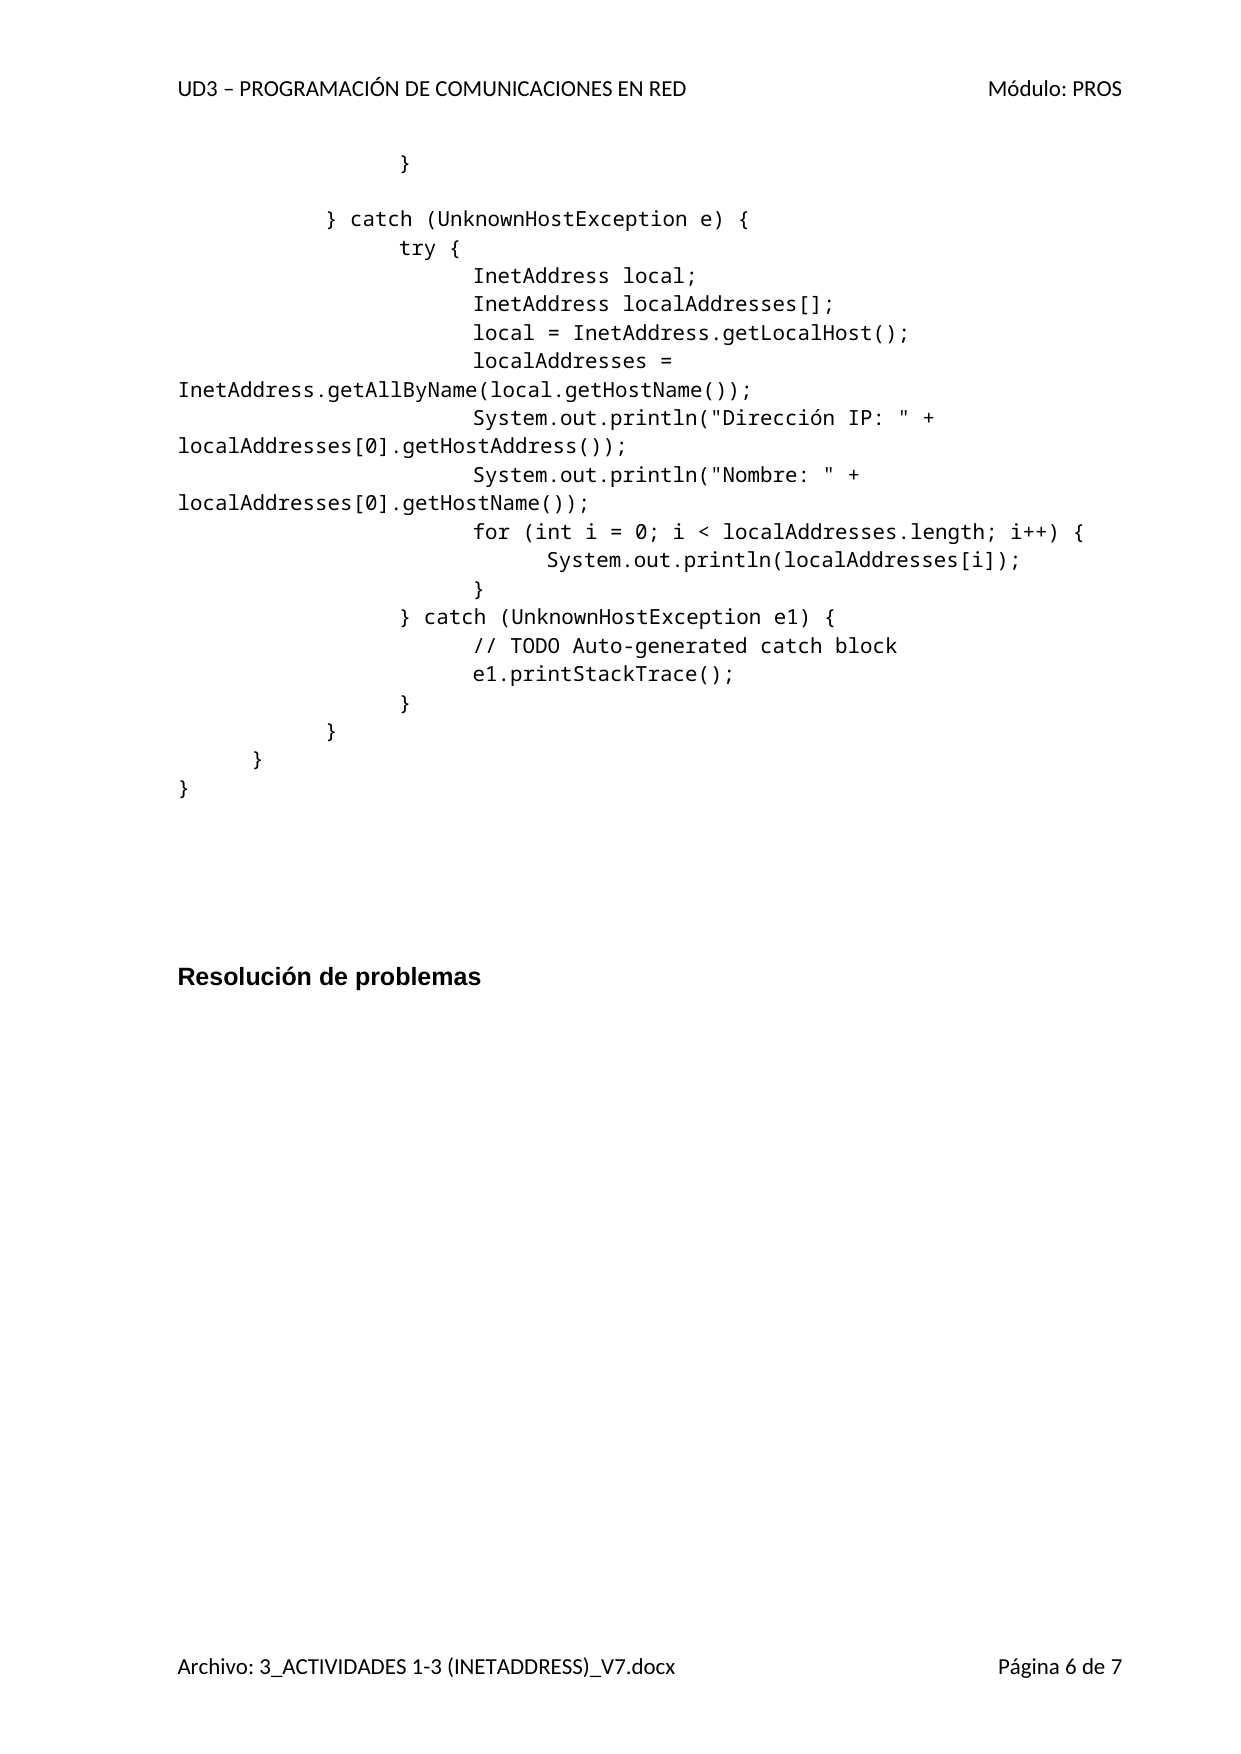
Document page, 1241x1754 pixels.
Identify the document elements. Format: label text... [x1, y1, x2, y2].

text local = InetAddress.getLocalHost(); [177, 318, 1122, 346]
text System.out.println(localAddresses[i]); [177, 545, 1122, 574]
text } [177, 773, 1122, 801]
text } catch (UnknownHostException e) { [177, 204, 1122, 233]
text Resolución de problemas [177, 962, 1122, 991]
text InetAddress local; [177, 261, 1122, 289]
text localAddresses = InetAddress.getAllByName(local.getHostName()); [177, 346, 1122, 403]
text } [177, 688, 1122, 716]
text System.out.println("Nombre: " + localAddresses[0].getHostName()); [177, 460, 1122, 517]
text } [177, 574, 1122, 602]
text } [177, 744, 1122, 773]
text // TODO Auto-generated catch block [177, 631, 1122, 659]
text e1.printStackTrace(); [177, 659, 1122, 688]
text System.out.println("Dirección IP: " + localAddresses[0].getHostAddress()); [177, 403, 1122, 460]
text } [177, 148, 1122, 176]
text for (int i = 0; i < localAddresses.length; i++) { [177, 517, 1122, 545]
text } [177, 716, 1122, 744]
text InetAddress localAddresses[]; [177, 289, 1122, 318]
text } catch (UnknownHostException e1) { [177, 602, 1122, 631]
text try { [177, 233, 1122, 261]
